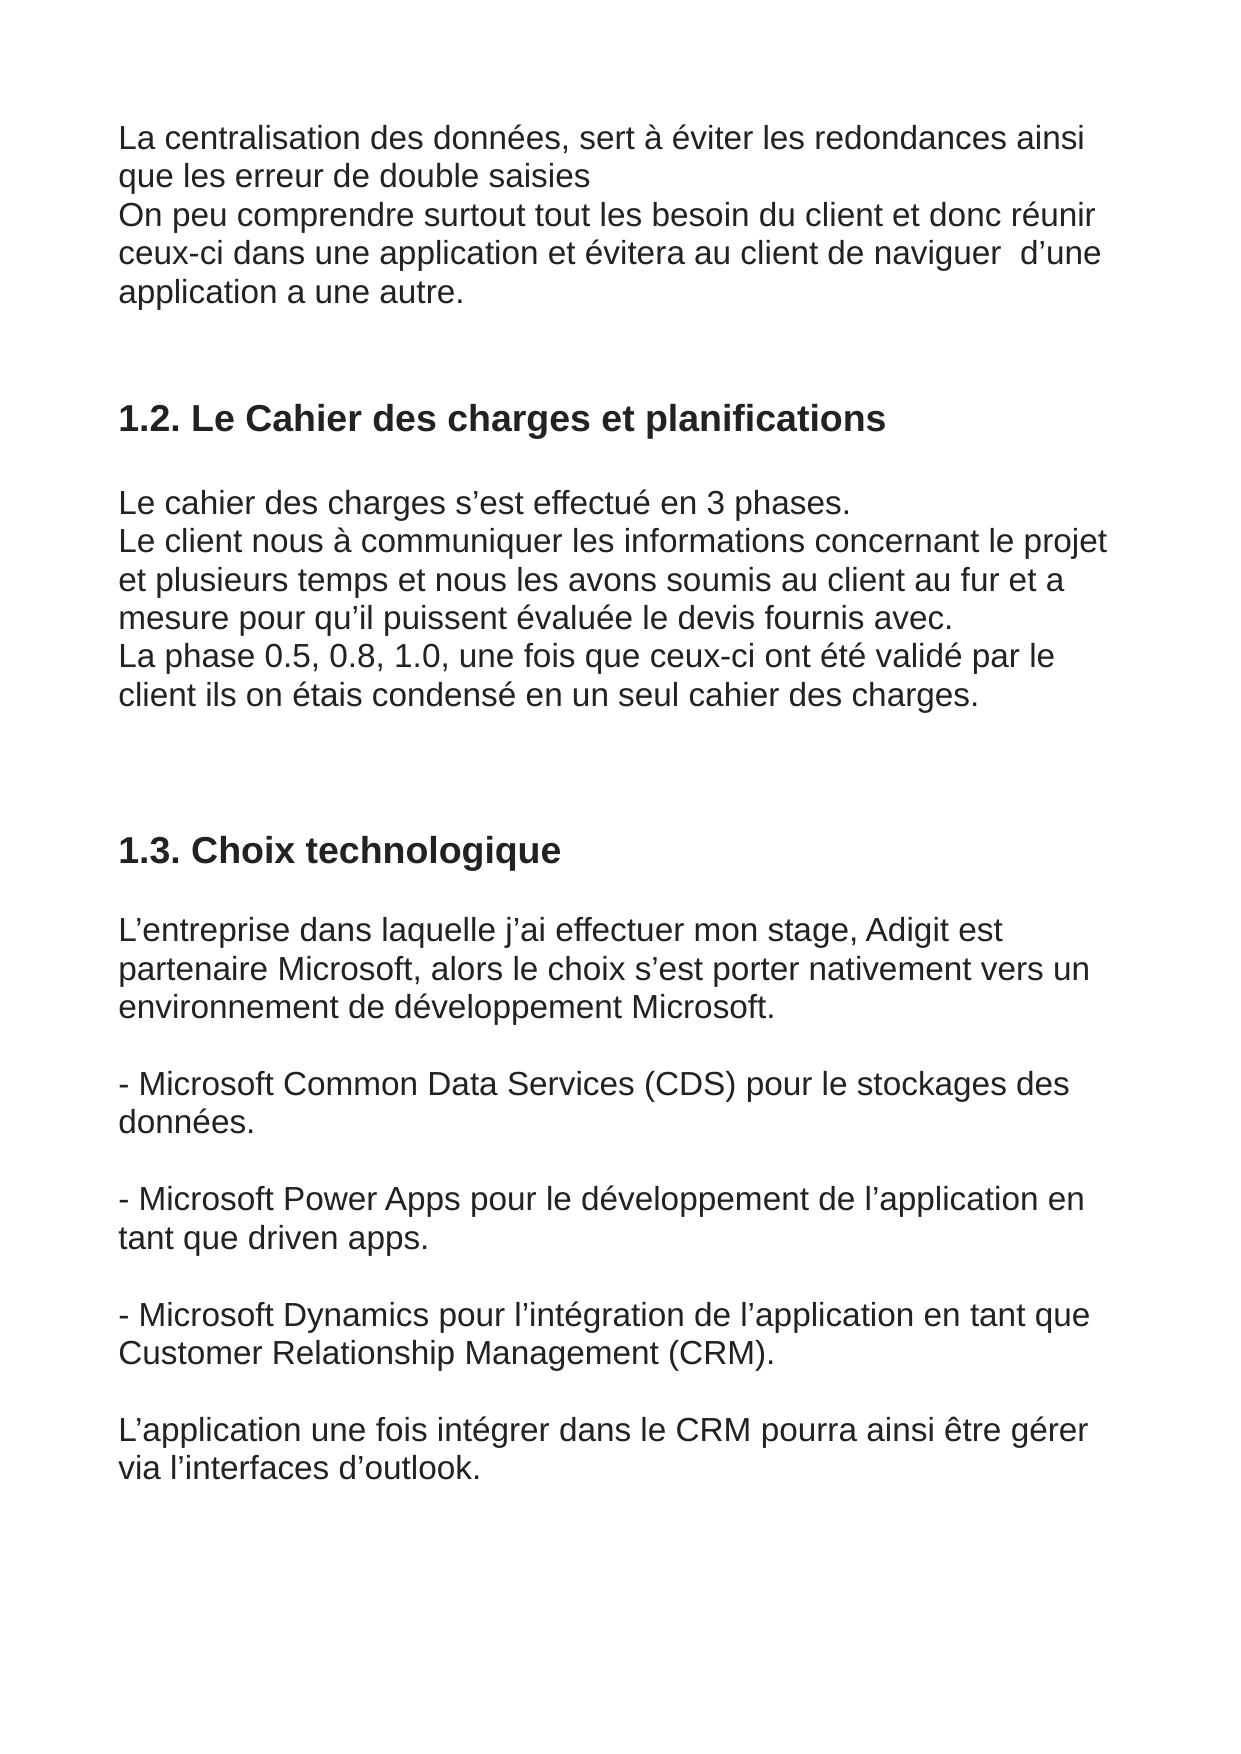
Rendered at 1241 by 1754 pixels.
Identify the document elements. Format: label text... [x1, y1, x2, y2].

text La phase 0.5, 0.8, 1.0, une fois que ceux-ci ont été validé par le client ils on étais condensé en un seul cahier des charges. [118, 637, 1122, 713]
text - Microsoft Power Apps pour le développement de l’application en tant que driven apps. [118, 1179, 1122, 1256]
text La centralisation des données, sert à éviter les redondances ainsi que les erreur de double saisies [118, 118, 1122, 195]
text On peu comprendre surtout tout les besoin du client et donc réunir ceux-ci dans une application et évitera au client de naviguer d’une application a une autre. [118, 195, 1122, 310]
text - Microsoft Common Data Services (CDS) pour le stockages des données. [118, 1064, 1122, 1141]
text 1.2. Le Cahier des charges et planifications [118, 397, 1122, 440]
text Le cahier des charges s’est effectué en 3 phases. [118, 483, 1122, 521]
text L’entreprise dans laquelle j’ai effectuer mon stage, Adigit est partenaire Microsoft, alors le choix s’est porter nativement vers un environnement de développement Microsoft. [118, 910, 1122, 1026]
text - Microsoft Dynamics pour l’intégration de l’application en tant que Customer Relationship Management (CRM). [118, 1295, 1122, 1372]
text 1.3. Choix technologique [118, 829, 1122, 872]
text Le client nous à communiquer les informations concernant le projet et plusieurs temps et nous les avons soumis au client au fur et a mesure pour qu’il puissent évaluée le devis fournis avec. [118, 521, 1122, 637]
text L’application une fois intégrer dans le CRM pourra ainsi être gérer via l’interfaces d’outlook. [118, 1410, 1122, 1487]
